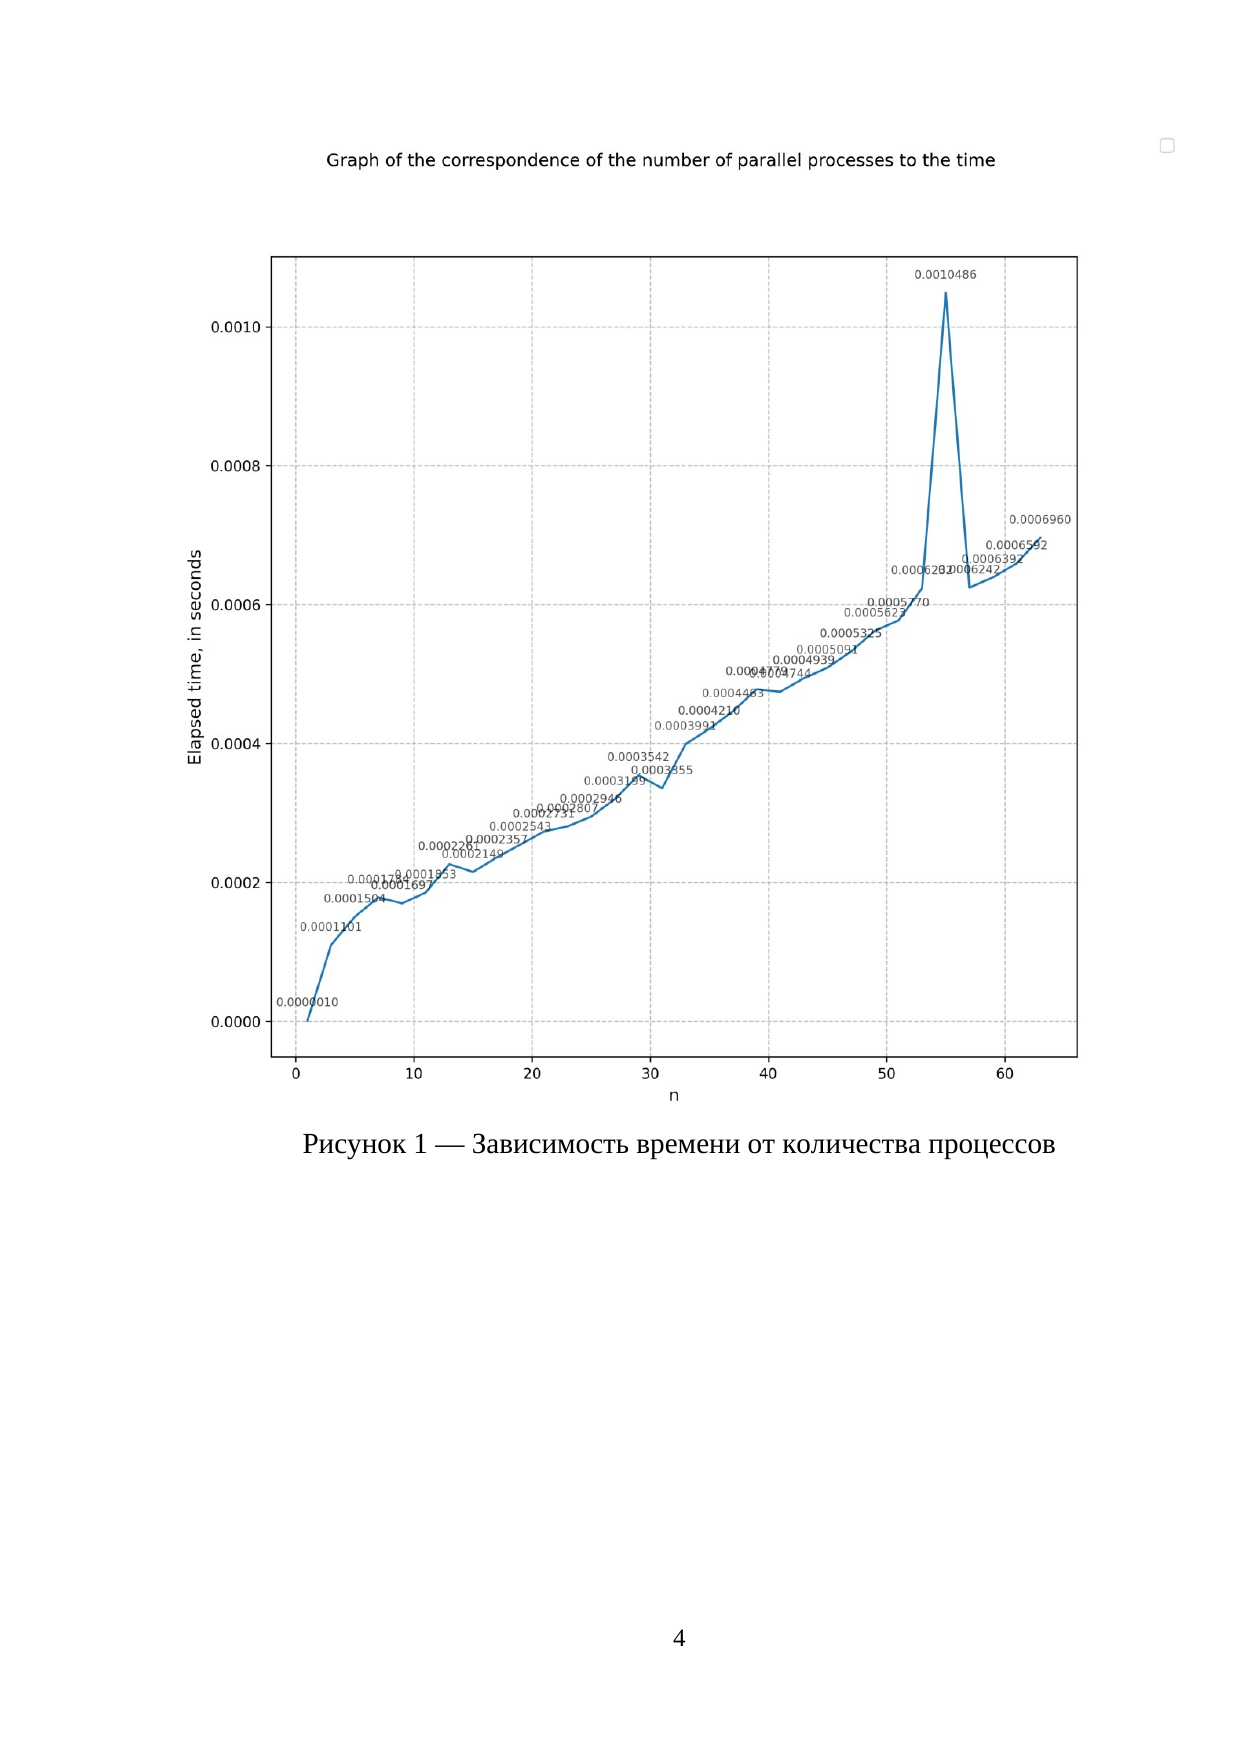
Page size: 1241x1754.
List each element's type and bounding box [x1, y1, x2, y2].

picture [177, 130, 1182, 1114]
table_header [177, 1114, 1181, 1189]
table_header [177, 118, 1181, 130]
